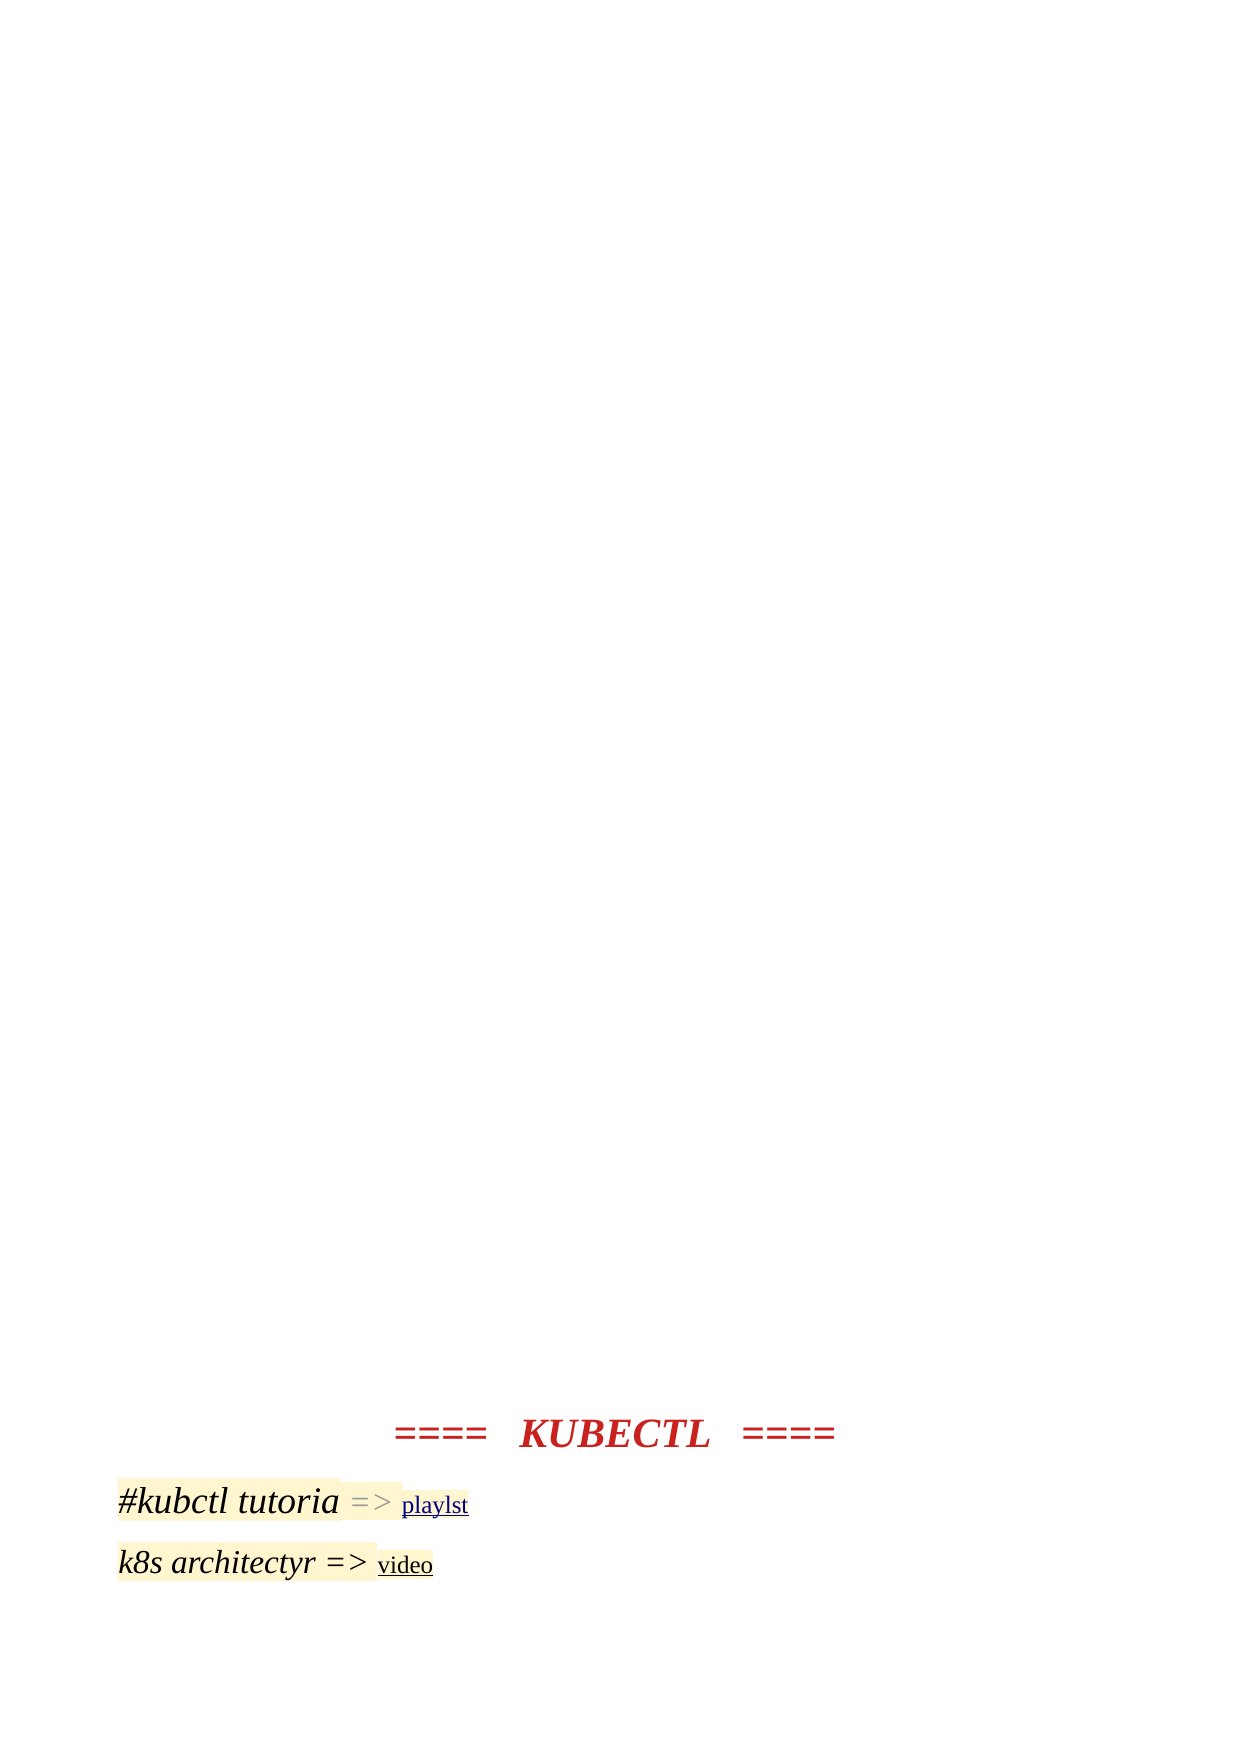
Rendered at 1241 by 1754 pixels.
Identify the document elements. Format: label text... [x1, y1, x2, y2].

text #kubctl tutoria => playlst [118, 1478, 1122, 1521]
text ==== KUBECTL ==== [118, 1408, 1122, 1456]
text k8s architectyr => video [118, 1542, 1122, 1581]
